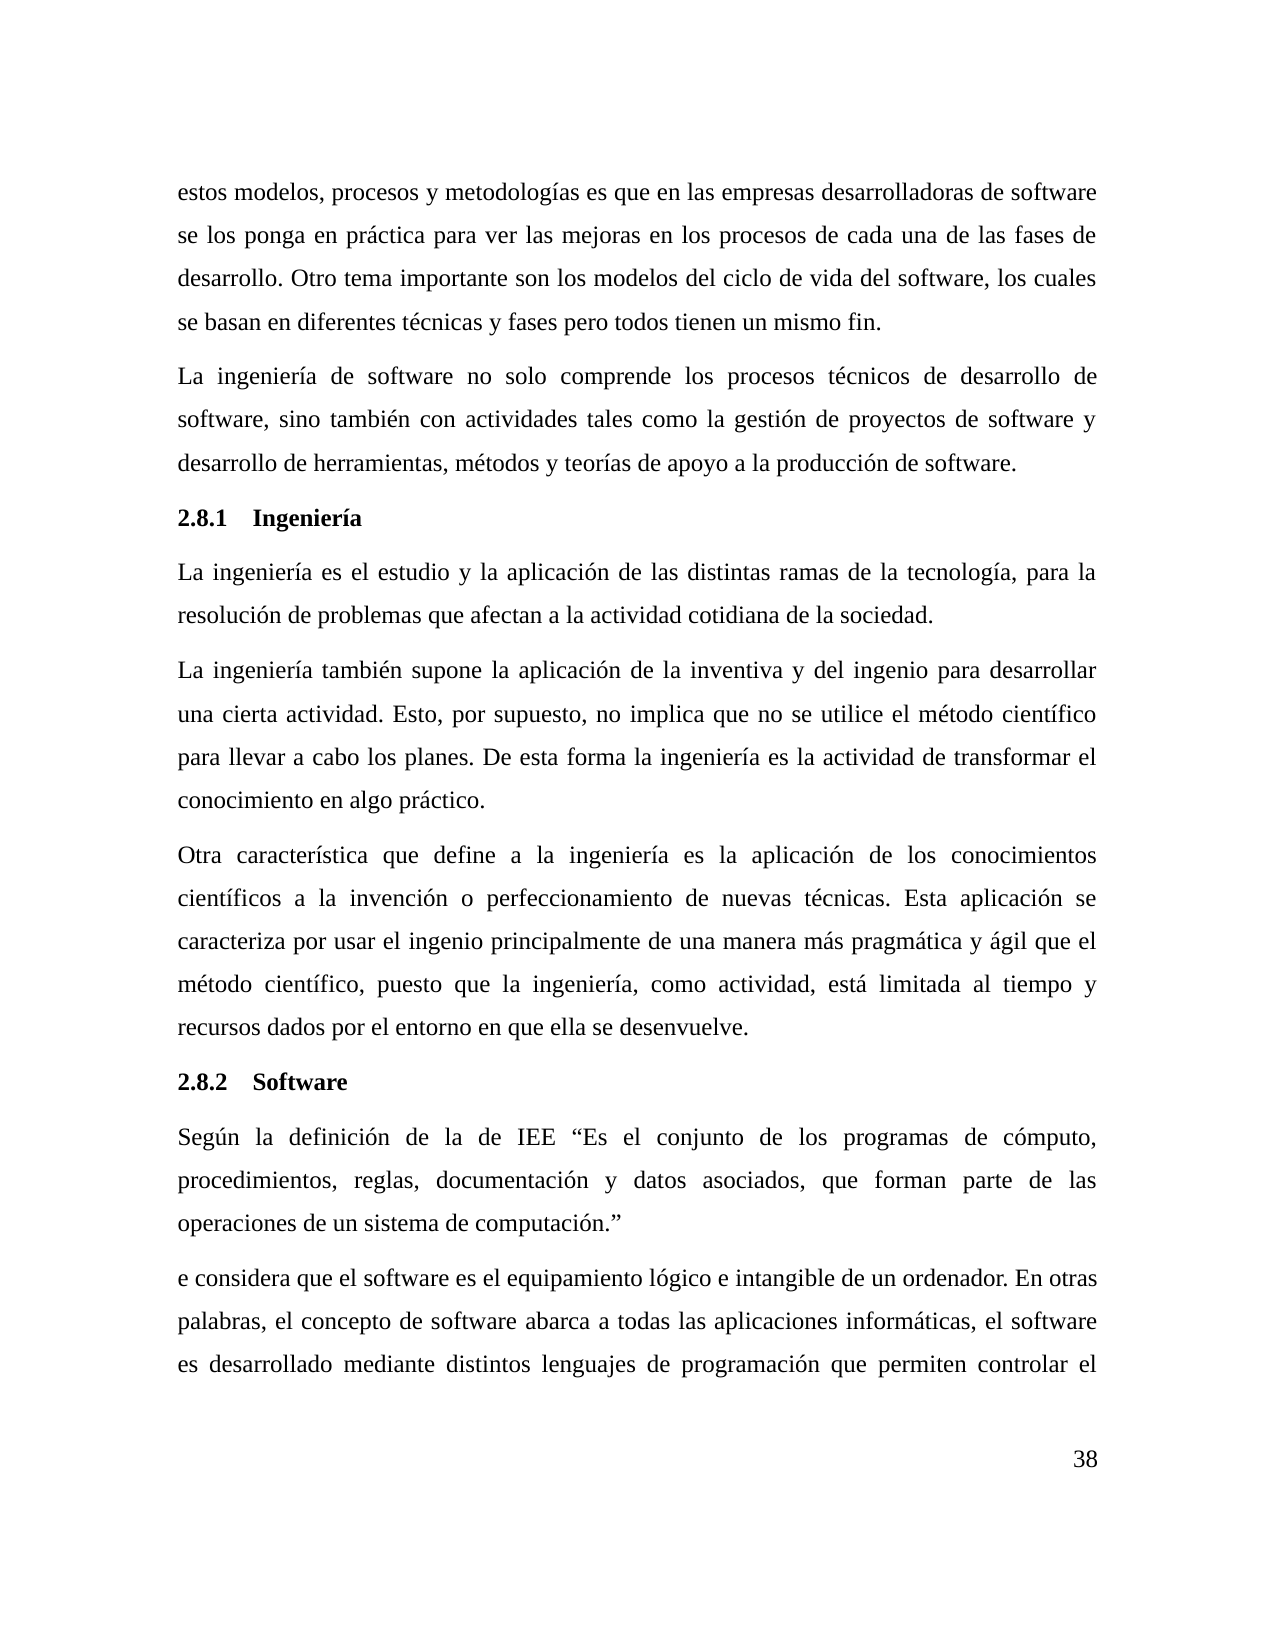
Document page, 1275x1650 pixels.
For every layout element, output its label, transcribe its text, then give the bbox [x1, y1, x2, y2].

text e considera que el software es el equipamiento lógico e intangible de un ordenador. En otras palabras, el concepto de software abarca a todas las aplicaciones informáticas, el software es desarrollado mediante distintos lenguajes de programación que permiten controlar el [177, 1263, 1098, 1378]
subtitle Software [177, 1067, 1098, 1096]
text La ingeniería también supone la aplicación de la inventiva y del ingenio para desarrollar una cierta actividad. Esto, por supuesto, no implica que no se utilice el método científico para llevar a cabo los planes. De esta forma la ingeniería es la actividad de transformar el conocimiento en algo práctico. [177, 656, 1098, 814]
text Según la definición de la de IEE “Es el conjunto de los programas de cómputo, procedimientos, reglas, documentación y datos asociados, que forman parte de las operaciones de un sistema de computación.” [177, 1122, 1098, 1237]
subtitle Ingeniería [177, 503, 1098, 531]
text Otra característica que define a la ingeniería es la aplicación de los conocimientos científicos a la invención o perfeccionamiento de nuevas técnicas. Esta aplicación se caracteriza por usar el ingenio principalmente de una manera más pragmática y ágil que el método científico, puesto que la ingeniería, como actividad, está limitada al tiempo y recursos dados por el entorno en que ella se desenvuelve. [177, 840, 1098, 1041]
text La ingeniería de software no solo comprende los procesos técnicos de desarrollo de software, sino también con actividades tales como la gestión de proyectos de software y desarrollo de herramientas, métodos y teorías de apoyo a la producción de software. [177, 361, 1098, 476]
text estos modelos, procesos y metodologías es que en las empresas desarrolladoras de software se los ponga en práctica para ver las mejoras en los procesos de cada una de las fases de desarrollo. Otro tema importante son los modelos del ciclo de vida del software, los cuales se basan en diferentes técnicas y fases pero todos tienen un mismo fin. [177, 177, 1098, 335]
text La ingeniería es el estudio y la aplicación de las distintas ramas de la tecnología, para la resolución de problemas que afectan a la actividad cotidiana de la sociedad. [177, 557, 1098, 629]
